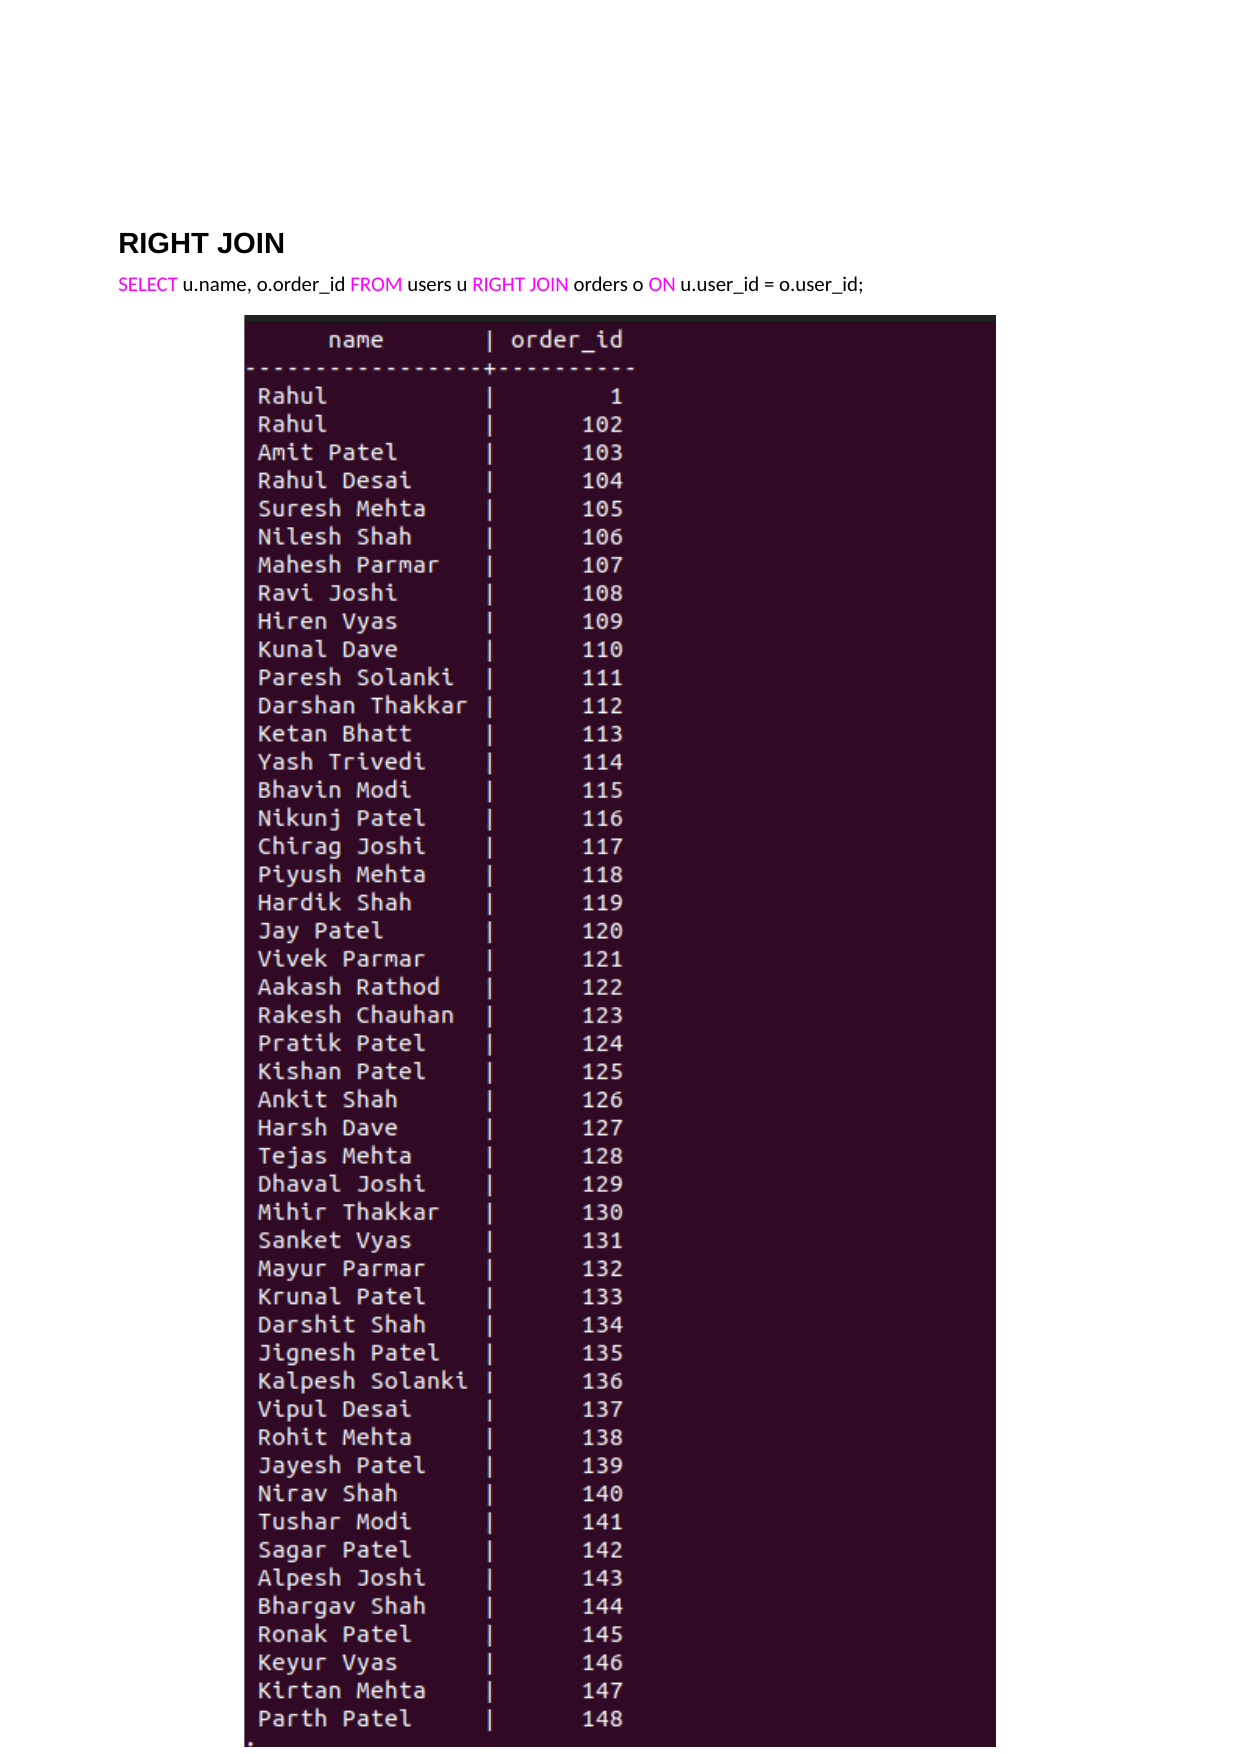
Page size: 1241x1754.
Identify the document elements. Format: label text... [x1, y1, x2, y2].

picture [244, 315, 996, 1747]
subtitle RIGHT JOIN [118, 226, 1122, 259]
text SELECT u.name, o.order_id FROM users u RIGHT JOIN orders o ON u.user_id = o.user_id; [118, 272, 1122, 297]
